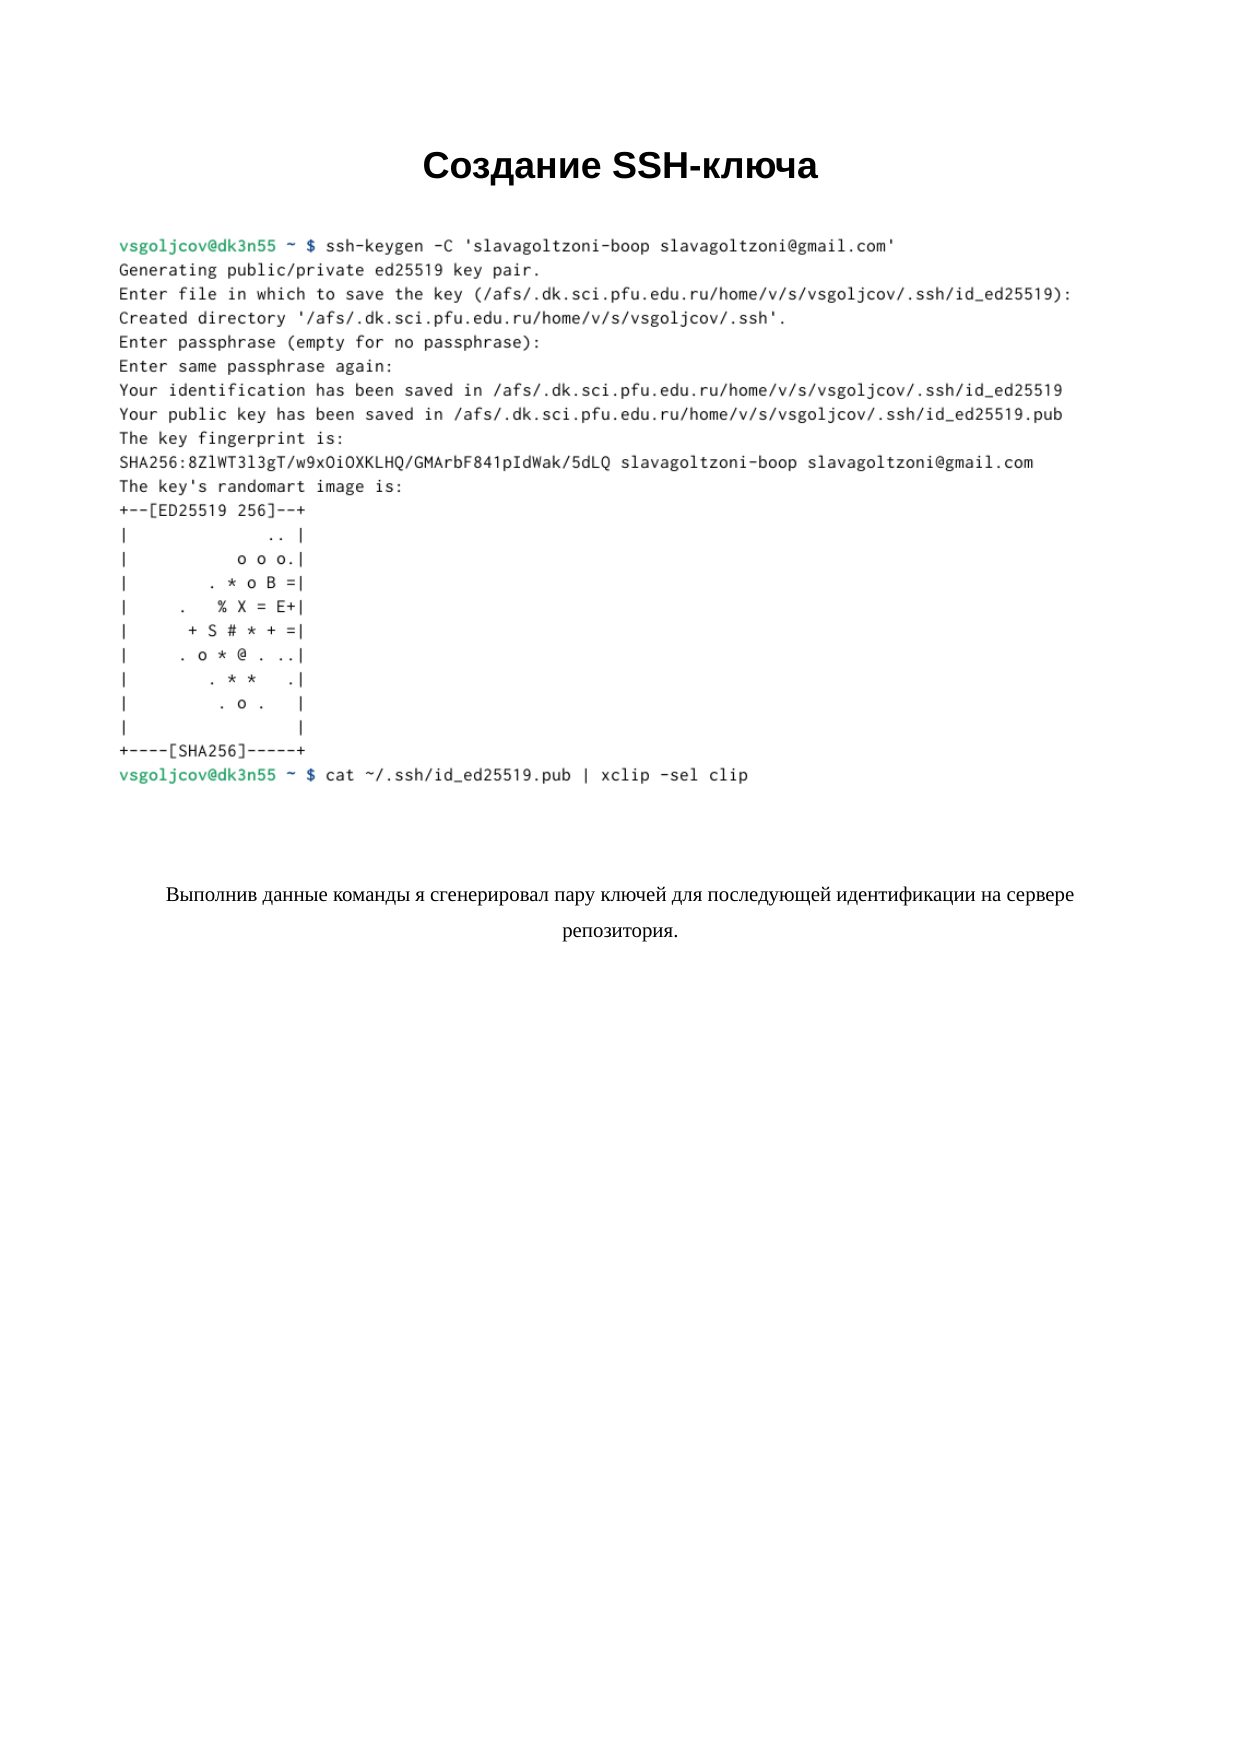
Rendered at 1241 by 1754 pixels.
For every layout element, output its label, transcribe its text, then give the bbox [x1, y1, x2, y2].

picture [118, 234, 1123, 786]
subtitle Создание SSH-ключа [118, 143, 1122, 186]
text Выполнив данные команды я сгенерировал пару ключей для последующей идентификации на сервере репозитория. [118, 882, 1122, 942]
